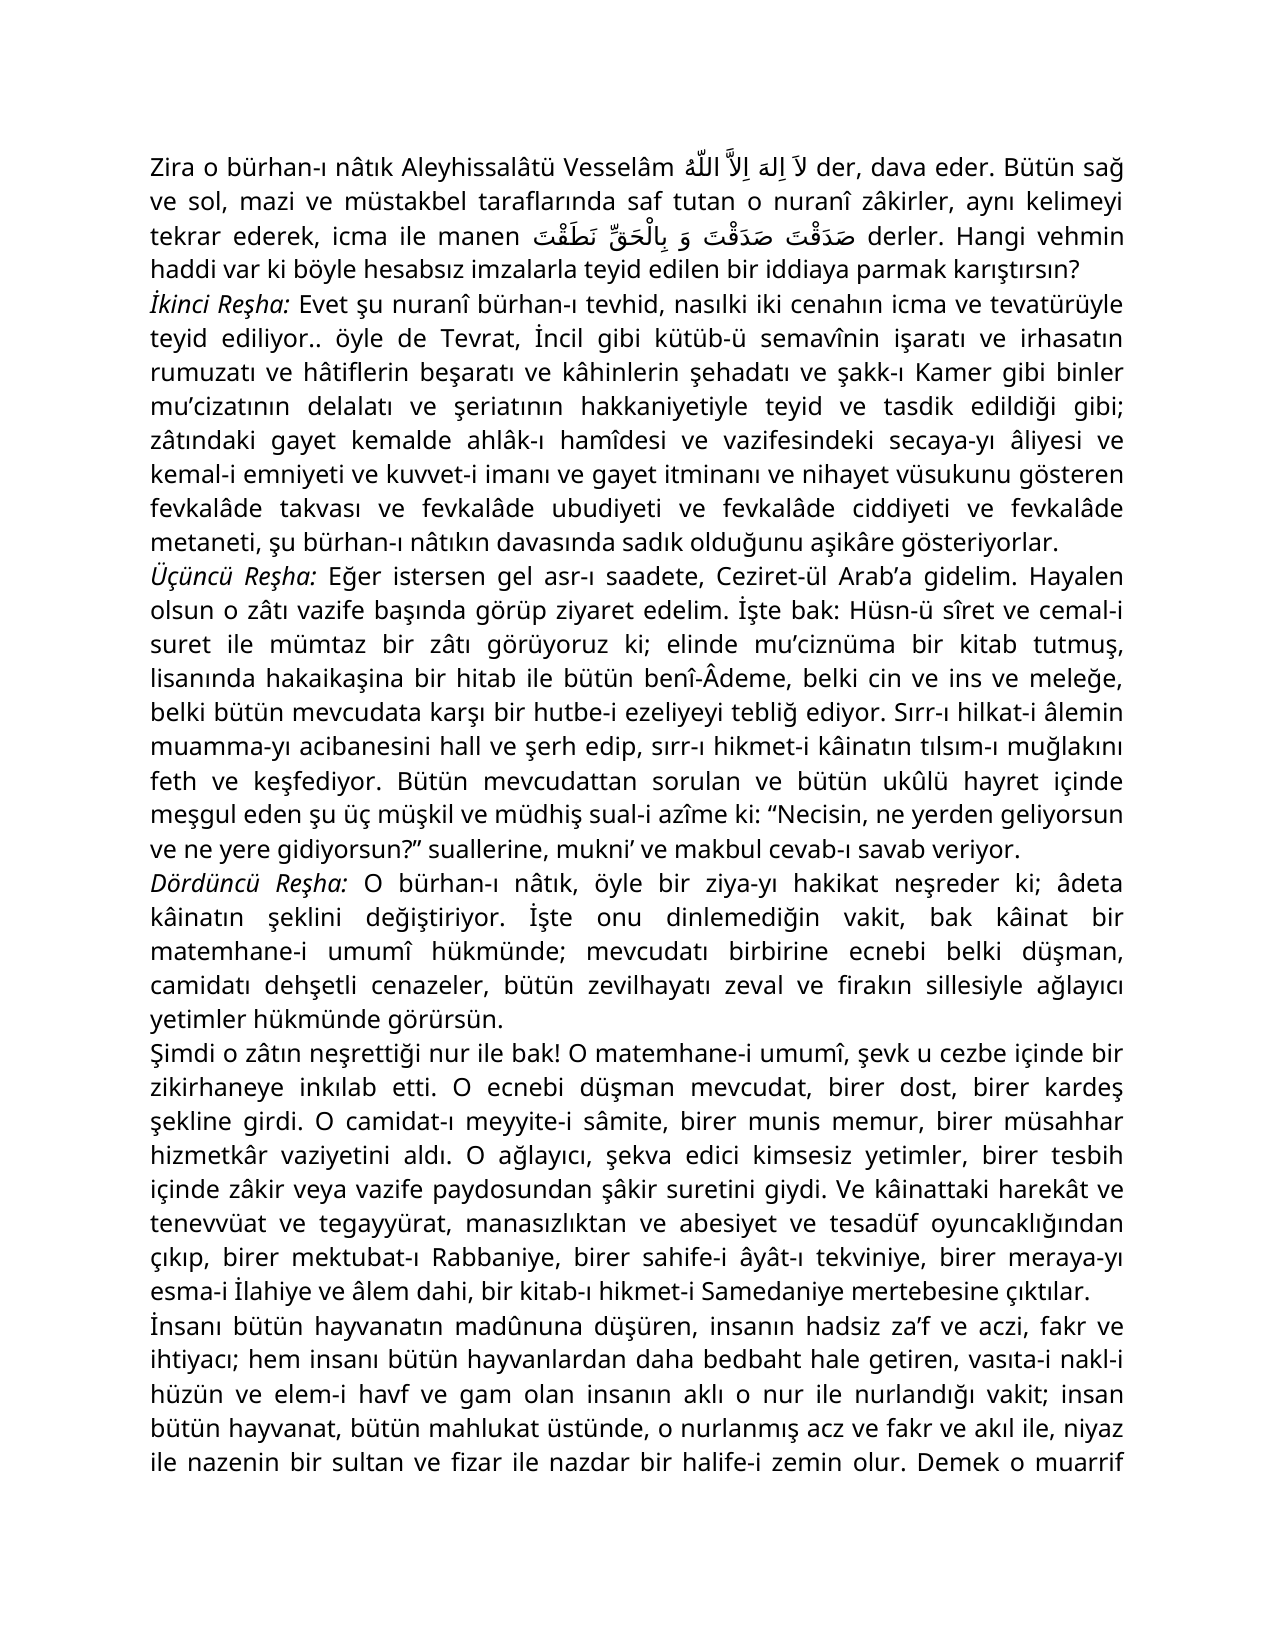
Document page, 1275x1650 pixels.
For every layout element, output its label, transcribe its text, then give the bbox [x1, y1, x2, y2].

text Şimdi o zâtın neşrettiği nur ile bak! O matemhane-i umumî, şevk u cezbe içinde bir zikirhaneye inkılab etti. O ecnebi düşman mevcudat, birer dost, birer kardeş şekline girdi. O camidat-ı meyyite-i sâmite, birer munis memur, birer müsahhar hizmetkâr vaziyetini aldı. O ağlayıcı, şekva edici kimsesiz yetimler, birer tesbih içinde zâkir veya vazife paydosundan şâkir suretini giydi. Ve kâinattaki harekât ve tenevvüat ve tegayyürat, manasızlıktan ve abesiyet ve tesadüf oyuncaklığından çıkıp, birer mektubat-ı Rabbaniye, birer sahife-i âyât-ı tekviniye, birer meraya-yı esma-i İlahiye ve âlem dahi, bir kitab-ı hikmet-i Samedaniye mertebesine çıktılar. [150, 1036, 1125, 1308]
text İkinci Reşha: Evet şu nuranî bürhan-ı tevhid, nasılki iki cenahın icma ve tevatürüyle teyid ediliyor.. öyle de Tevrat, İncil gibi kütüb-ü semavînin işaratı ve irhasatın rumuzatı ve hâtiflerin beşaratı ve kâhinlerin şehadatı ve şakk-ı Kamer gibi binler mu’cizatının delalatı ve şeriatının hakkaniyetiyle teyid ve tasdik edildiği gibi; zâtındaki gayet kemalde ahlâk-ı hamîdesi ve vazifesindeki secaya-yı âliyesi ve kemal-i emniyeti ve kuvvet-i imanı ve gayet itminanı ve nihayet vüsukunu gösteren fevkalâde takvası ve fevkalâde ubudiyeti ve fevkalâde ciddiyeti ve fevkalâde metaneti, şu bürhan-ı nâtıkın davasında sadık olduğunu aşikâre gösteriyorlar. [150, 286, 1125, 559]
text Üçüncü Reşha: Eğer istersen gel asr-ı saadete, Ceziret-ül Arab’a gidelim. Hayalen olsun o zâtı vazife başında görüp ziyaret edelim. İşte bak: Hüsn-ü sîret ve cemal-i suret ile mümtaz bir zâtı görüyoruz ki; elinde mu’ciznüma bir kitab tutmuş, lisanında hakaikaşina bir hitab ile bütün benî-Âdeme, belki cin ve ins ve meleğe, belki bütün mevcudata karşı bir hutbe-i ezeliyeyi tebliğ ediyor. Sırr-ı hilkat-i âlemin muamma-yı acibanesini hall ve şerh edip, sırr-ı hikmet-i kâinatın tılsım-ı muğlakını feth ve keşfediyor. Bütün mevcudattan sorulan ve bütün ukûlü hayret içinde meşgul eden şu üç müşkil ve müdhiş sual-i azîme ki: “Necisin, ne yerden geliyorsun ve ne yere gidiyorsun?” suallerine, mukni’ ve makbul cevab-ı savab veriyor. [150, 559, 1125, 865]
text Zira o bürhan-ı nâtık Aleyhissalâtü Vesselâm لاَ اِلهَ اِلاَّ اللّهُ der, dava eder. Bütün sağ ve sol, mazi ve müstakbel taraflarında saf tutan o nuranî zâkirler, aynı kelimeyi tekrar ederek, icma ile manen صَدَقْتَ صَدَقْتَ وَ بِالْحَقِّ نَطَقْتَ derler. Hangi vehmin haddi var ki böyle hesabsız imzalarla teyid edilen bir iddiaya parmak karıştırsın? [150, 150, 1125, 286]
text İnsanı bütün hayvanatın madûnuna düşüren, insanın hadsiz za’f ve aczi, fakr ve ihtiyacı; hem insanı bütün hayvanlardan daha bedbaht hale getiren, vasıta-i nakl-i hüzün ve elem-i havf ve gam olan insanın aklı o nur ile nurlandığı vakit; insan bütün hayvanat, bütün mahlukat üstünde, o nurlanmış acz ve fakr ve akıl ile, niyaz ile nazenin bir sultan ve fizar ile nazdar bir halife-i zemin olur. Demek o muarrif [150, 1308, 1125, 1478]
text Dördüncü Reşha: O bürhan-ı nâtık, öyle bir ziya-yı hakikat neşreder ki; âdeta kâinatın şeklini değiştiriyor. İşte onu dinlemediğin vakit, bak kâinat bir matemhane-i umumî hükmünde; mevcudatı birbirine ecnebi belki düşman, camidatı dehşetli cenazeler, bütün zevilhayatı zeval ve firakın sillesiyle ağlayıcı yetimler hükmünde görürsün. [150, 865, 1125, 1036]
